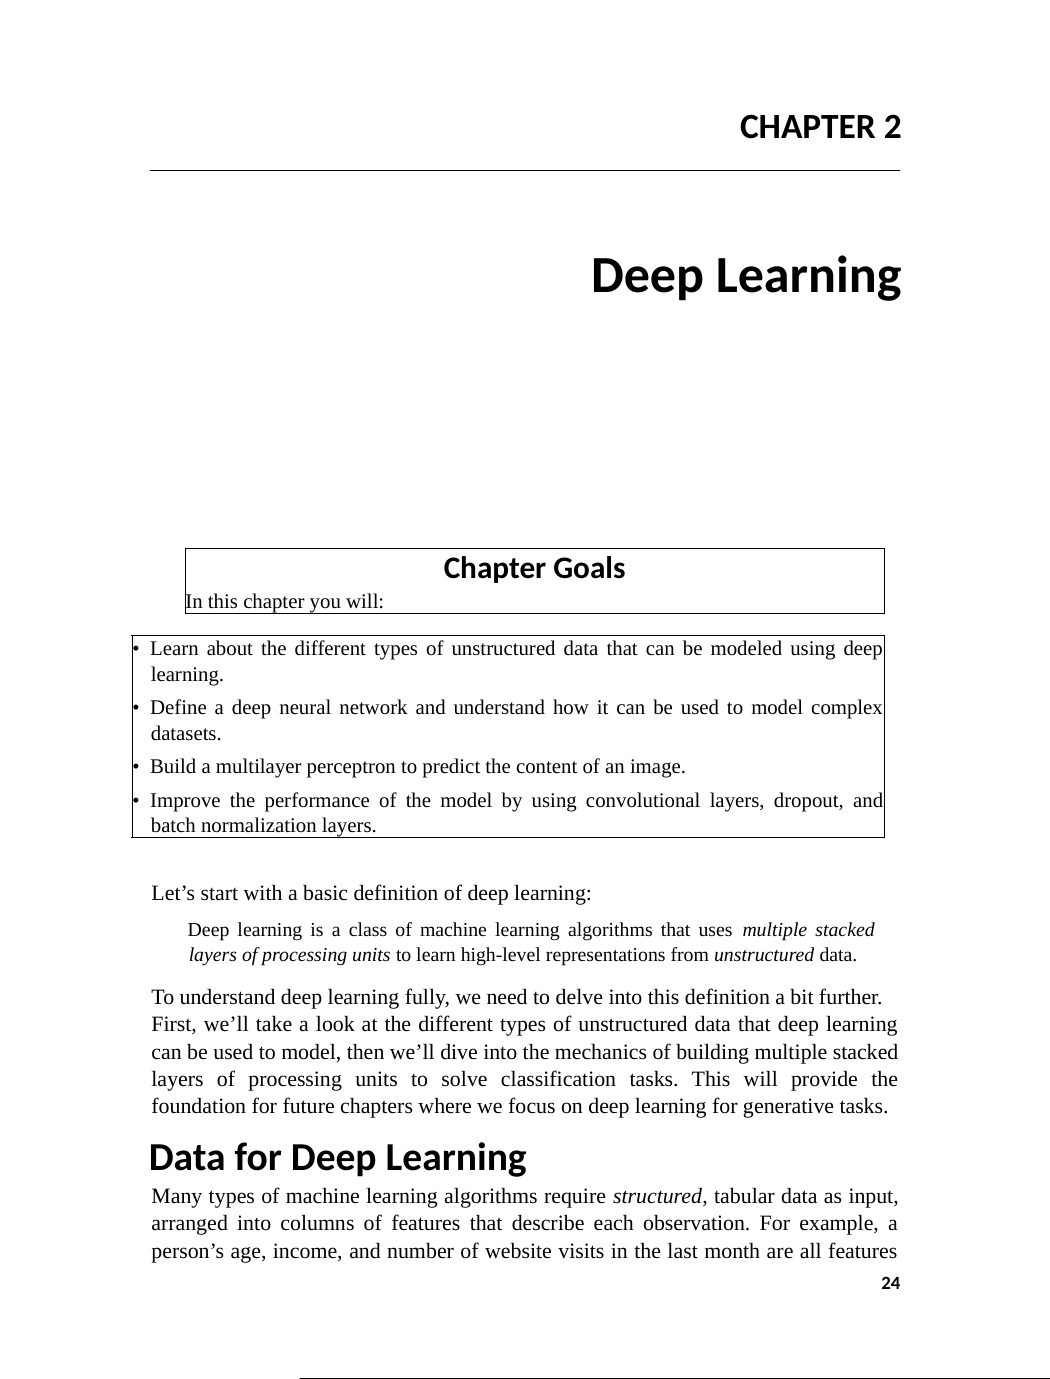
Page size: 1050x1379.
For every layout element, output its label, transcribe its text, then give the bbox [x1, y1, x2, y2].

text CHAPTER 2 [150, 104, 902, 147]
text Many types of machine learning algorithms require structured, tabular data as input, arranged into columns of features that describe each observation. For example, a person’s age, income, and number of website visits in the last month are all features [151, 1183, 899, 1263]
list Build a multilayer perceptron to predict the content of an image. [133, 754, 884, 778]
list Learn about the different types of unstructured data that can be modeled using deep learning. [133, 636, 884, 686]
list Define a deep neural network and understand how it can be used to model complex datasets. [133, 694, 884, 745]
text In this chapter you will: [186, 588, 884, 613]
text Deep Learning [150, 166, 902, 305]
list Improve the performance of the model by using convolutional layers, dropout, and batch normalization layers. [133, 787, 884, 837]
text Data for Deep Learning [148, 1132, 900, 1180]
text Chapter Goals [186, 549, 884, 586]
text Deep learning is a class of machine learning algorithms that uses multiple stacked layers of processing units to learn high-level representations from unstructured data. [187, 918, 876, 966]
text To understand deep learning fully, we need to delve into this definition a bit further. [151, 984, 899, 1009]
text Let’s start with a basic definition of deep learning: [151, 880, 899, 905]
text First, we’ll take a look at the different types of unstructured data that deep learning can be used to model, then we’ll dive into the mechanics of building multiple stacked layers of processing units to solve classification tasks. This will provide the foundation for future chapters where we focus on deep learning for generative tasks. [151, 1011, 899, 1118]
